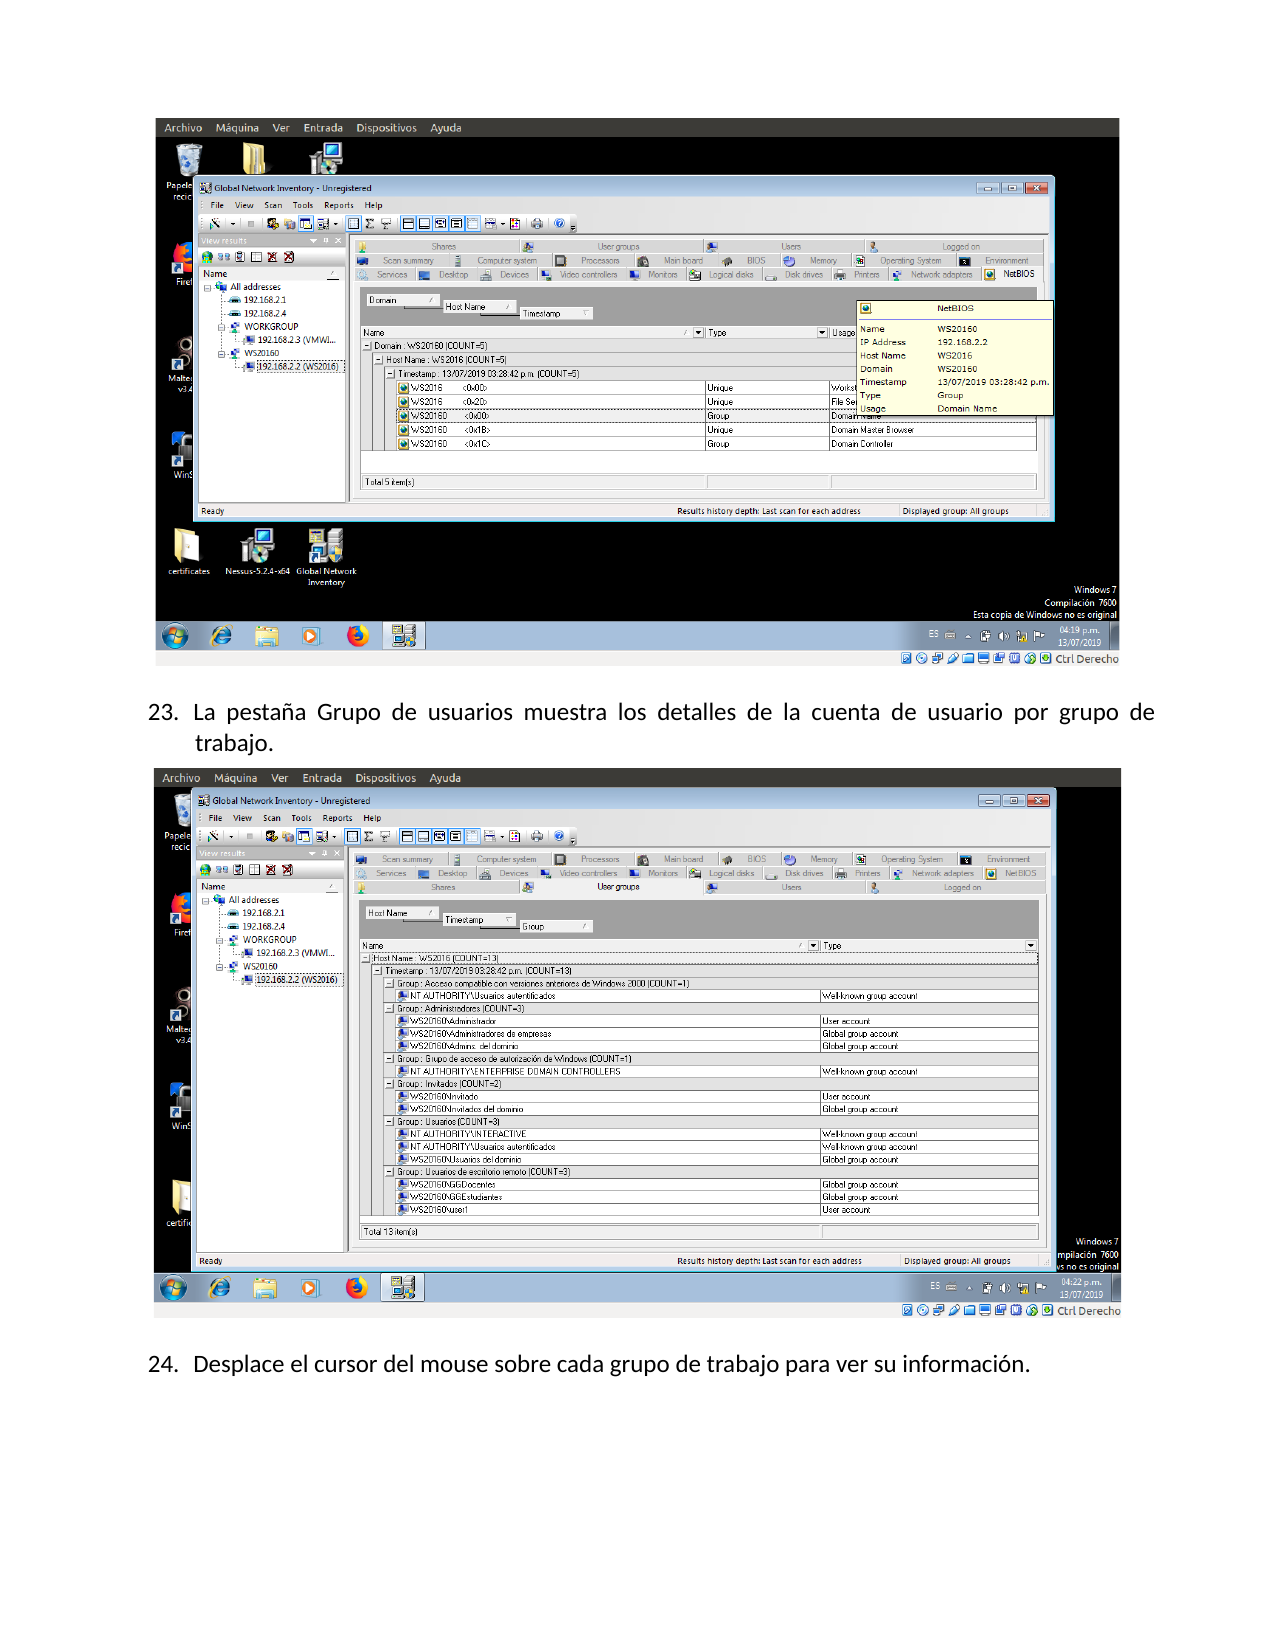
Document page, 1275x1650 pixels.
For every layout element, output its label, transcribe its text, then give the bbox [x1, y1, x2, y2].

picture [153, 768, 1122, 1318]
list Desplace el cursor del mouse sobre cada grupo de trabajo para ver su información. [148, 1348, 1157, 1379]
list La pestaña Grupo de usuarios muestra los detalles de la cuenta de usuario por grupo de trabajo. [148, 696, 1157, 757]
picture [155, 118, 1120, 666]
